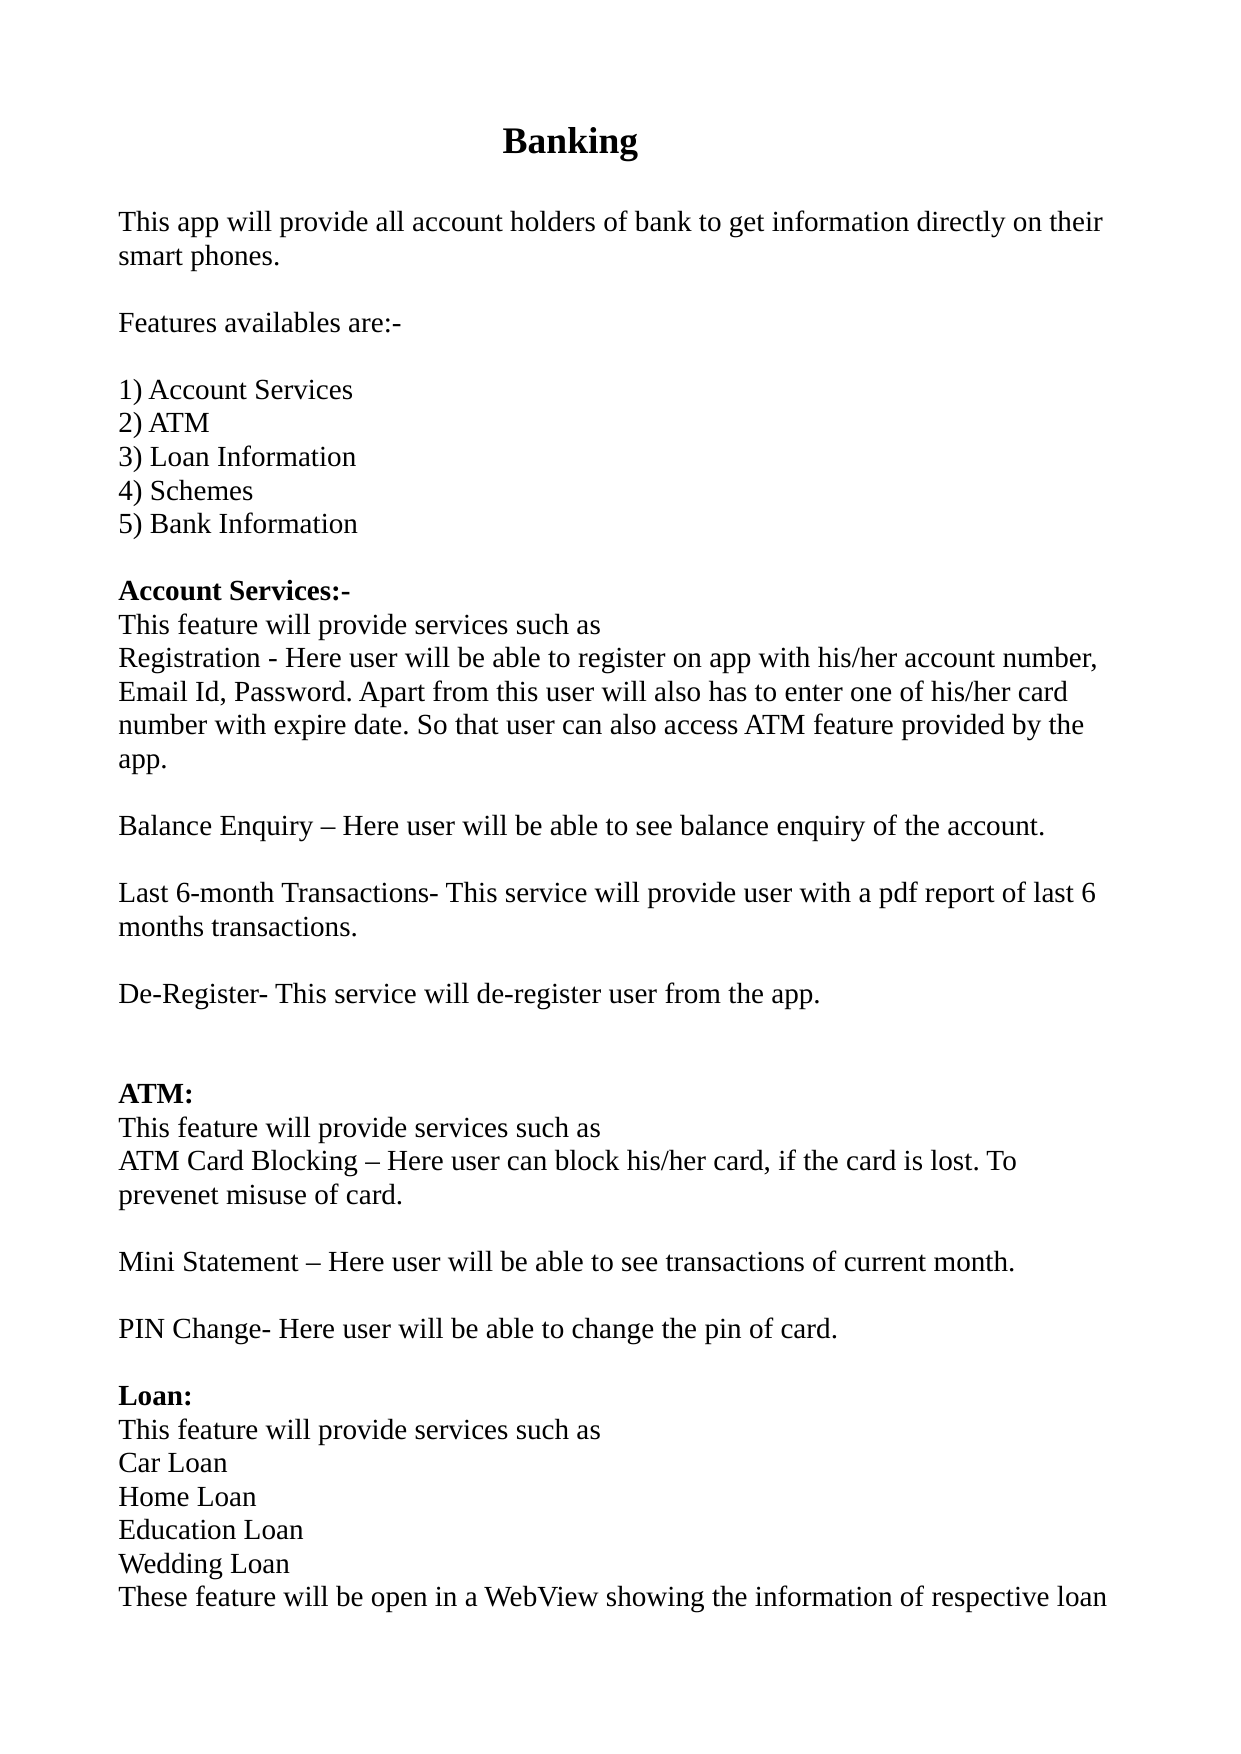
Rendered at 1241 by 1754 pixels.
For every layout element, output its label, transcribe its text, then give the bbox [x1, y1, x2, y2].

text Car Loan [118, 1445, 1122, 1479]
text Account Services:- [118, 573, 1122, 607]
text Mini Statement – Here user will be able to see transactions of current month. [118, 1244, 1122, 1278]
text These feature will be open in a WebView showing the information of respective loan [118, 1579, 1122, 1613]
text This feature will provide services such as [118, 607, 1122, 640]
text This app will provide all account holders of bank to get information directly on their smart phones. [118, 204, 1122, 271]
text Balance Enquiry – Here user will be able to see balance enquiry of the account. [118, 808, 1122, 842]
text ATM: [118, 1076, 1122, 1110]
text 2) ATM [118, 406, 1122, 439]
text This feature will provide services such as [118, 1110, 1122, 1143]
text De-Register- This service will de-register user from the app. [118, 976, 1122, 1009]
text 1) Account Services [118, 372, 1122, 406]
text Wedding Loan [118, 1546, 1122, 1579]
text 3) Loan Information [118, 439, 1122, 473]
text Last 6-month Transactions- This service will provide user with a pdf report of last 6 months transactions. [118, 875, 1122, 942]
text ATM Card Blocking – Here user can block his/her card, if the card is lost. To prevenet misuse of card. [118, 1143, 1122, 1211]
text Loan: [118, 1378, 1122, 1412]
text 4) Schemes [118, 473, 1122, 506]
text 5) Bank Information [118, 506, 1122, 540]
text Education Loan [118, 1512, 1122, 1546]
text Features availables are:- [118, 305, 1122, 338]
text Registration - Here user will be able to register on app with his/her account number, Email Id, Password. Apart from this user will also has to enter one of his/her card number with expire date. So that user can also access ATM feature provided by the app. [118, 640, 1122, 774]
text This feature will provide services such as [118, 1412, 1122, 1445]
text Home Loan [118, 1479, 1122, 1512]
text PIN Change- Here user will be able to change the pin of card. [118, 1311, 1122, 1345]
text Banking [118, 118, 1122, 161]
